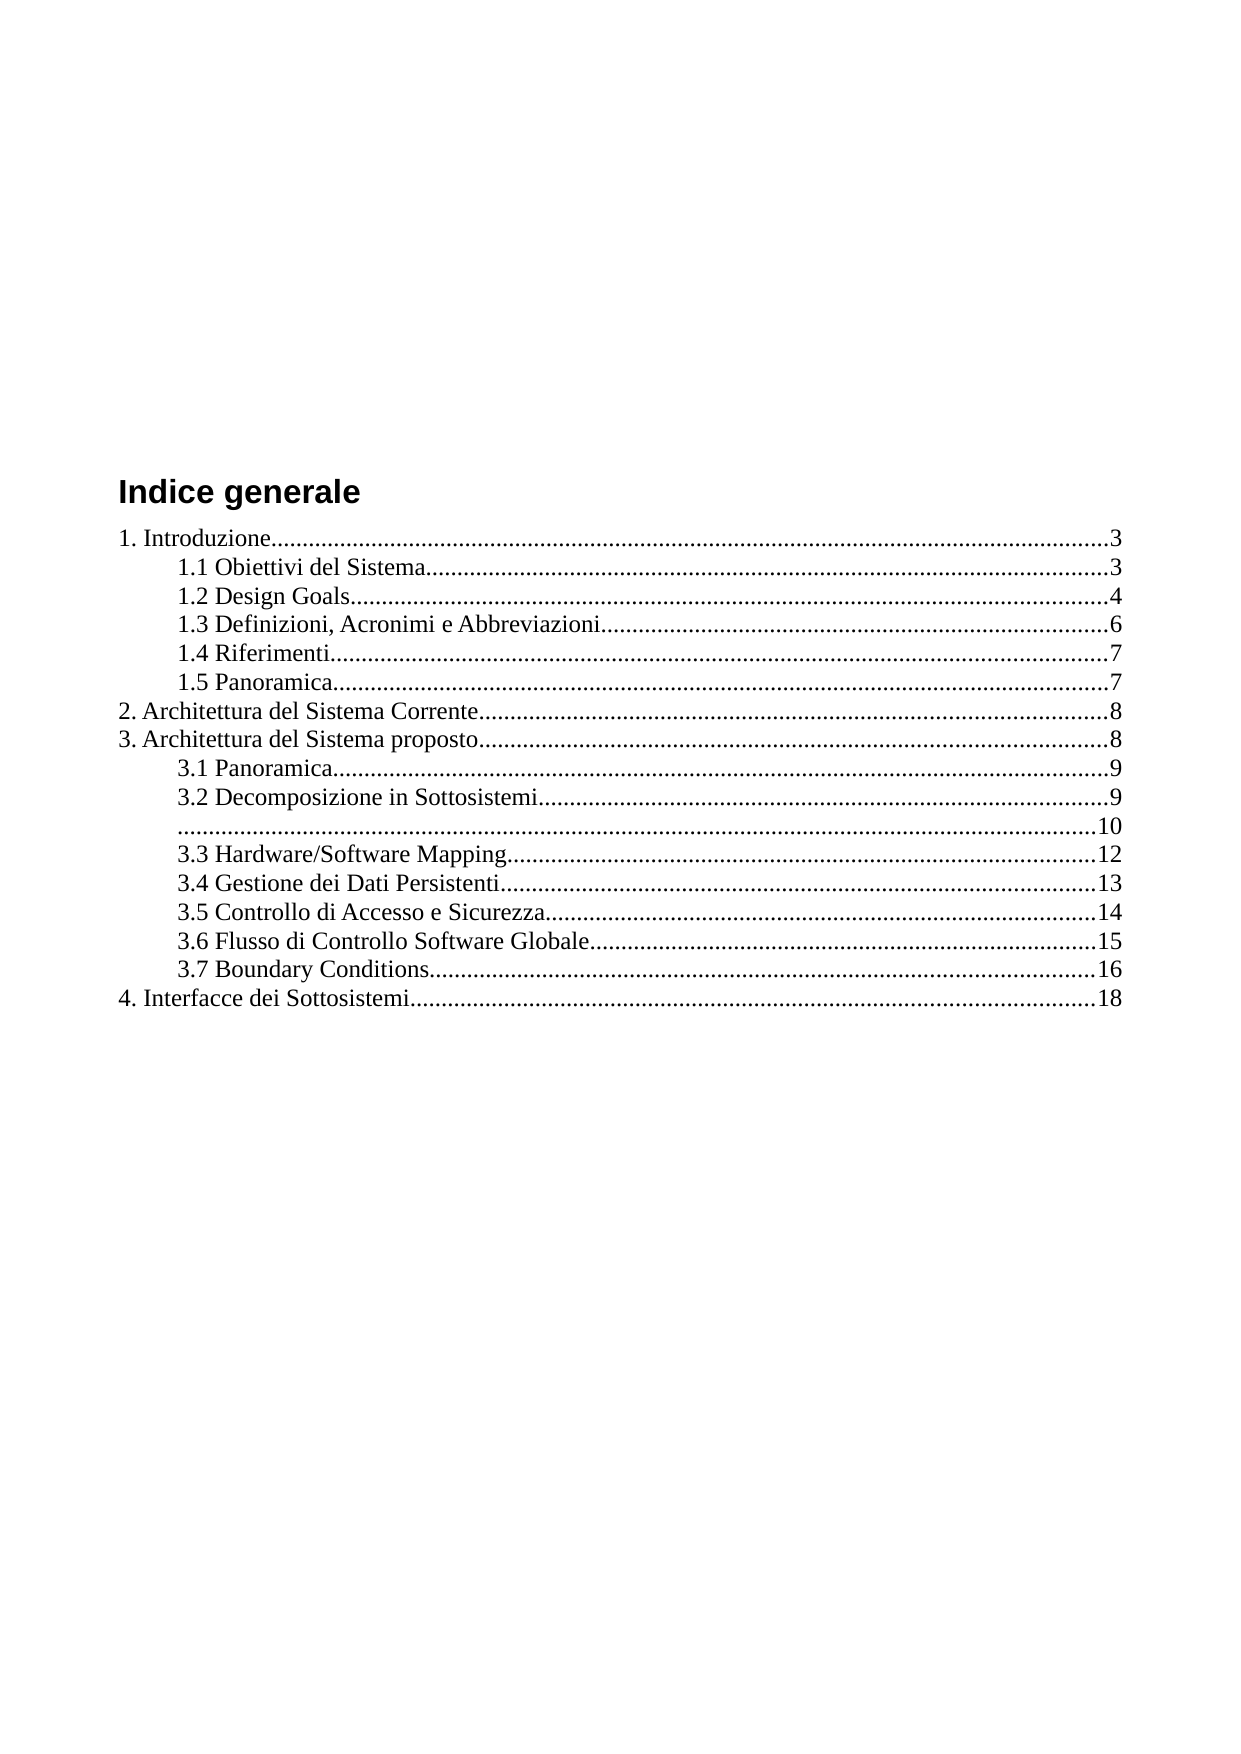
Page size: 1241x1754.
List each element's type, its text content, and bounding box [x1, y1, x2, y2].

text 3.3 Hardware/Software Mapping 12 [177, 839, 1122, 868]
text 1.5 Panoramica 7 [177, 667, 1122, 696]
text 4. Interfacce dei Sottosistemi 18 [118, 983, 1122, 1012]
text 3.7 Boundary Conditions 16 [177, 954, 1122, 983]
text 1.2 Design Goals 4 [177, 581, 1122, 609]
subtitle Indice generale [118, 472, 1122, 511]
text 1. Introduzione 3 [118, 523, 1122, 552]
text 1.3 Definizioni, Acronimi e Abbreviazioni 6 [177, 609, 1122, 638]
text 3.2 Decomposizione in Sottosistemi 9 [177, 782, 1122, 811]
text 3.1 Panoramica 9 [177, 753, 1122, 782]
text 3. Architettura del Sistema proposto 8 [118, 724, 1122, 753]
text 3.5 Controllo di Accesso e Sicurezza 14 [177, 897, 1122, 926]
text 3.4 Gestione dei Dati Persistenti 13 [177, 868, 1122, 897]
text 1.4 Riferimenti 7 [177, 638, 1122, 667]
text 3.6 Flusso di Controllo Software Globale 15 [177, 926, 1122, 954]
text 1.1 Obiettivi del Sistema 3 [177, 552, 1122, 581]
text 10 [177, 811, 1122, 839]
text 2. Architettura del Sistema Corrente 8 [118, 696, 1122, 724]
